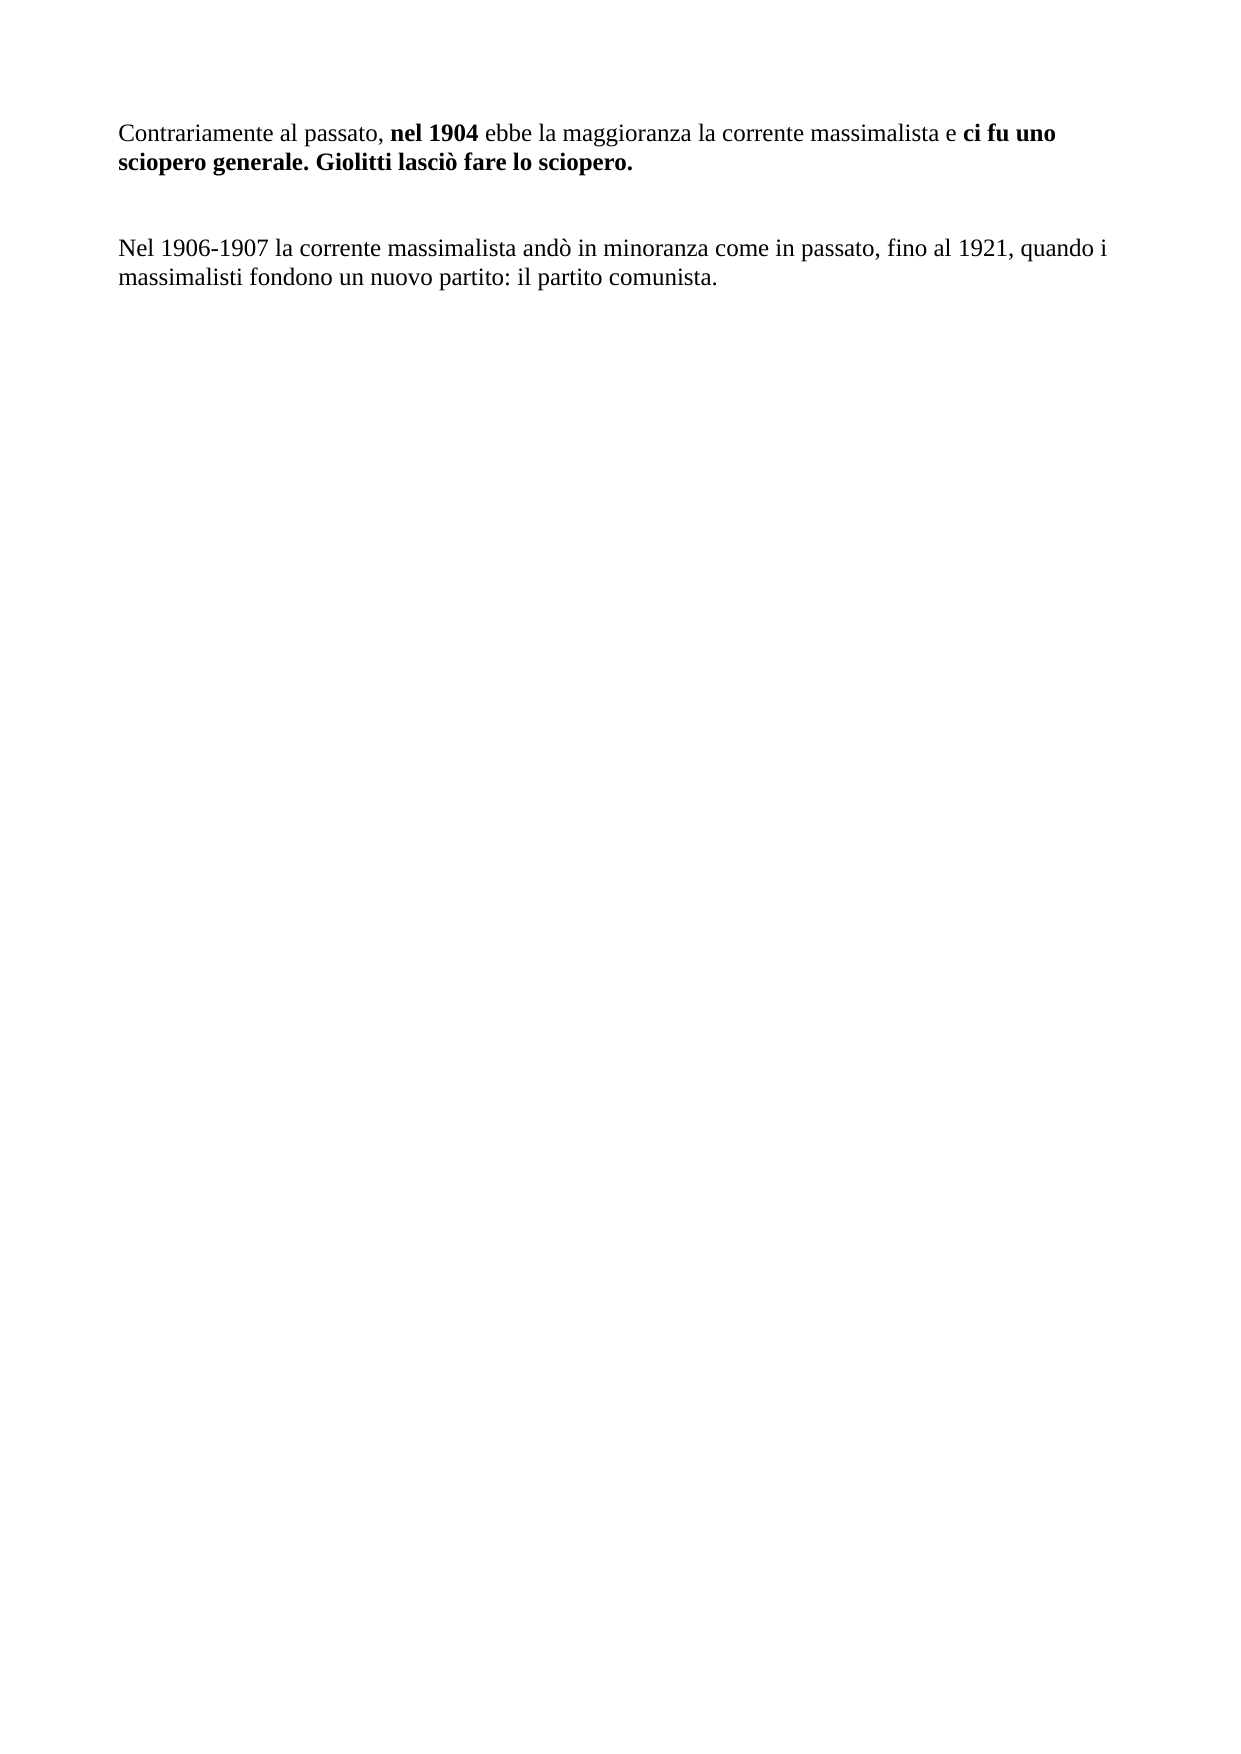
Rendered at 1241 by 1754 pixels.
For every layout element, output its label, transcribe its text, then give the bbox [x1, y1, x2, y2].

text Contrariamente al passato, nel 1904 ebbe la maggioranza la corrente massimalista e ci fu uno sciopero generale. Giolitti lasciò fare lo sciopero. [118, 118, 1122, 176]
text Nel 1906-1907 la corrente massimalista andò in minoranza come in passato, fino al 1921, quando i massimalisti fondono un nuovo partito: il partito comunista. [118, 233, 1122, 291]
